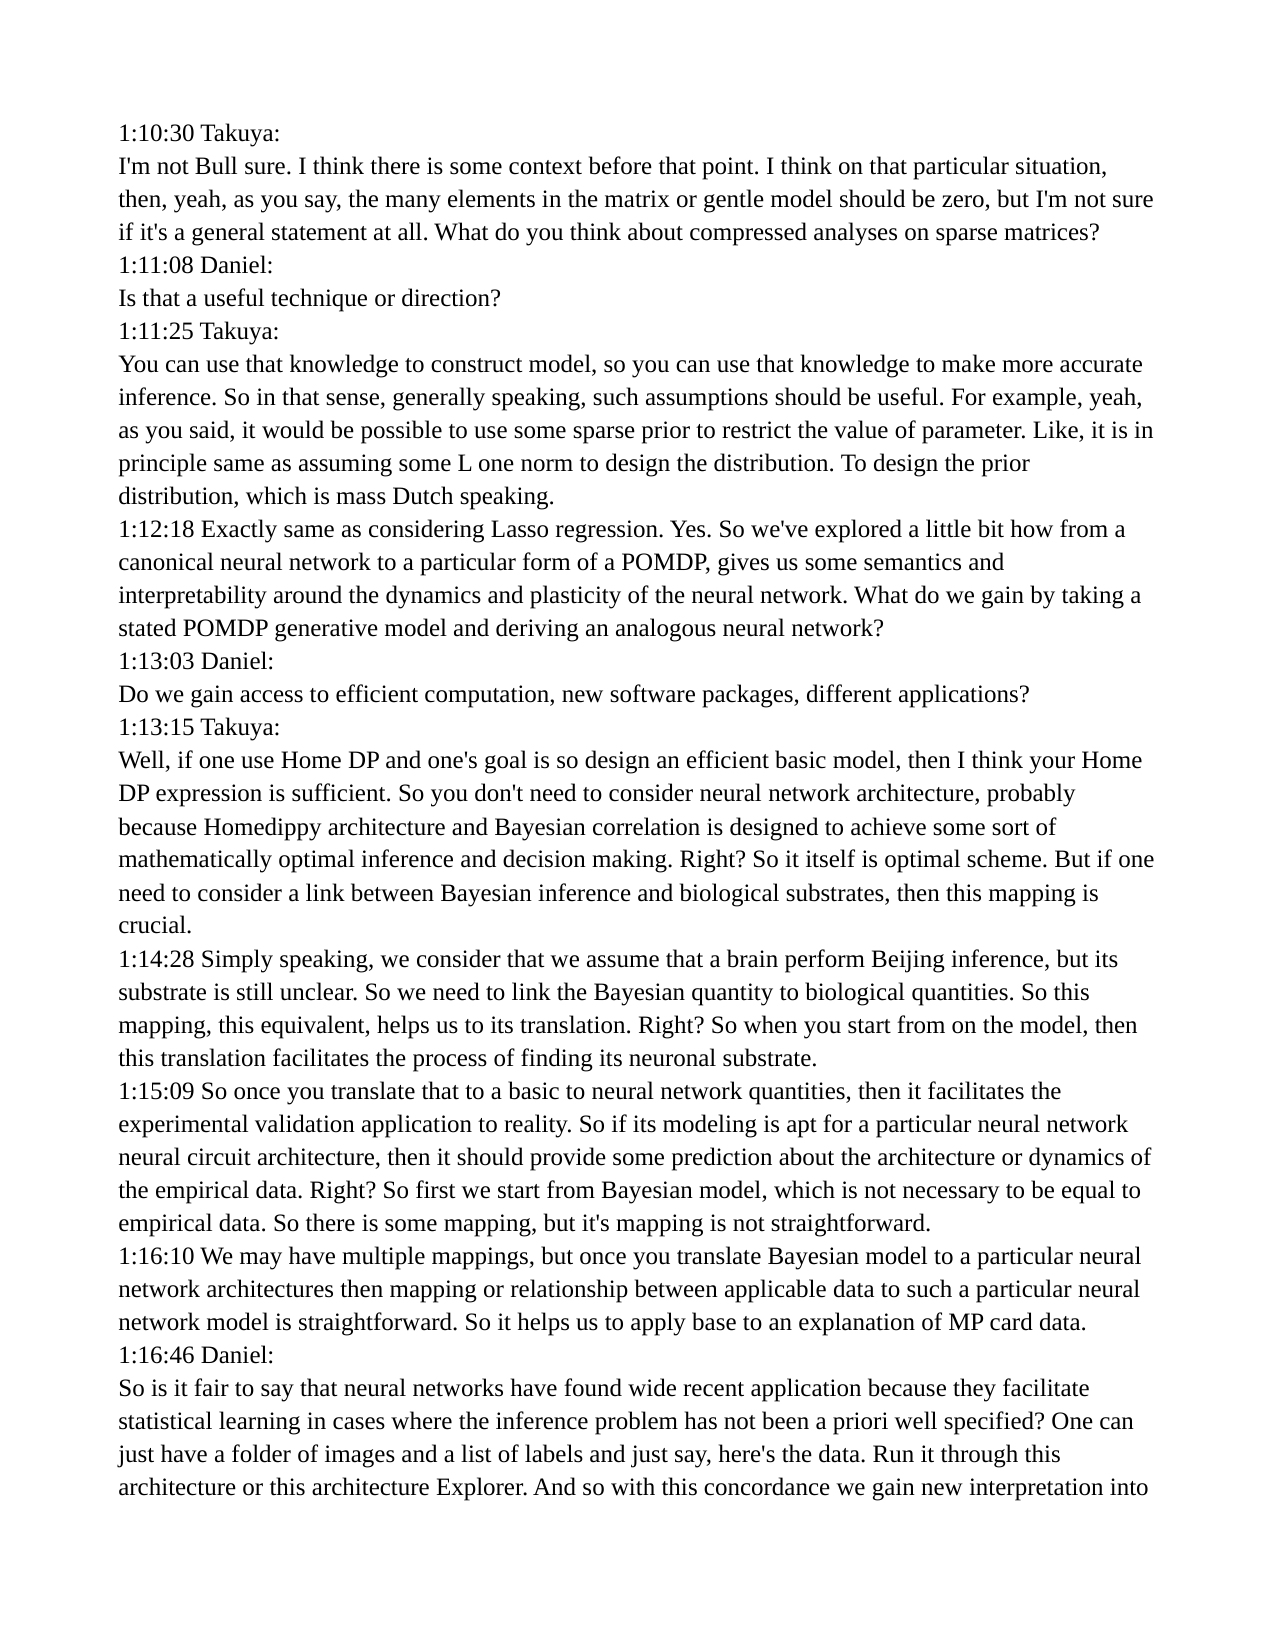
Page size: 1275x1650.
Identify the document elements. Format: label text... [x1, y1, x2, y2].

text 1:10:30 Takuya: I'm not Bull sure. I think there is some context before that point. I think on that particular situation, then, yeah, as you say, the many elements in the matrix or gentle model should be zero, but I'm not sure if it's a general statement at all. What do you think about compressed analyses on sparse matrices? 1:11:08 Daniel: Is that a useful technique or direction? 1:11:25 Takuya: You can use that knowledge to construct model, so you can use that knowledge to make more accurate inference. So in that sense, generally speaking, such assumptions should be useful. For example, yeah, as you said, it would be possible to use some sparse prior to restrict the value of parameter. Like, it is in principle same as assuming some L one norm to design the distribution. To design the prior distribution, which is mass Dutch speaking. 1:12:18 Exactly same as considering Lasso regression. Yes. So we've explored a little bit how from a canonical neural network to a particular form of a POMDP, gives us some semantics and interpretability around the dynamics and plasticity of the neural network. What do we gain by taking a stated POMDP generative model and deriving an analogous neural network? 1:13:03 Daniel: Do we gain access to efficient computation, new software packages, different applications? 1:13:15 Takuya: Well, if one use Home DP and one's goal is so design an efficient basic model, then I think your Home DP expression is sufficient. So you don't need to consider neural network architecture, probably because Homedippy architecture and Bayesian correlation is designed to achieve some sort of mathematically optimal inference and decision making. Right? So it itself is optimal scheme. But if one need to consider a link between Bayesian inference and biological substrates, then this mapping is crucial. 1:14:28 Simply speaking, we consider that we assume that a brain perform Beijing inference, but its substrate is still unclear. So we need to link the Bayesian quantity to biological quantities. So this mapping, this equivalent, helps us to its translation. Right? So when you start from on the model, then this translation facilitates the process of finding its neuronal substrate. 1:15:09 So once you translate that to a basic to neural network quantities, then it facilitates the experimental validation application to reality. So if its modeling is apt for a particular neural network neural circuit architecture, then it should provide some prediction about the architecture or dynamics of the empirical data. Right? So first we start from Bayesian model, which is not necessary to be equal to empirical data. So there is some mapping, but it's mapping is not straightforward. 1:16:10 We may have multiple mappings, but once you translate Bayesian model to a particular neural network architectures then mapping or relationship between applicable data to such a particular neural network model is straightforward. So it helps us to apply base to an explanation of MP card data. 1:16:46 Daniel: So is it fair to say that neural networks have found wide recent application because they facilitate statistical learning in cases where the inference problem has not been a priori well specified? One can just have a folder of images and a list of labels and just say, here's the data. Run it through this architecture or this architecture Explorer. And so with this concordance we gain new interpretation into [118, 118, 1157, 1501]
